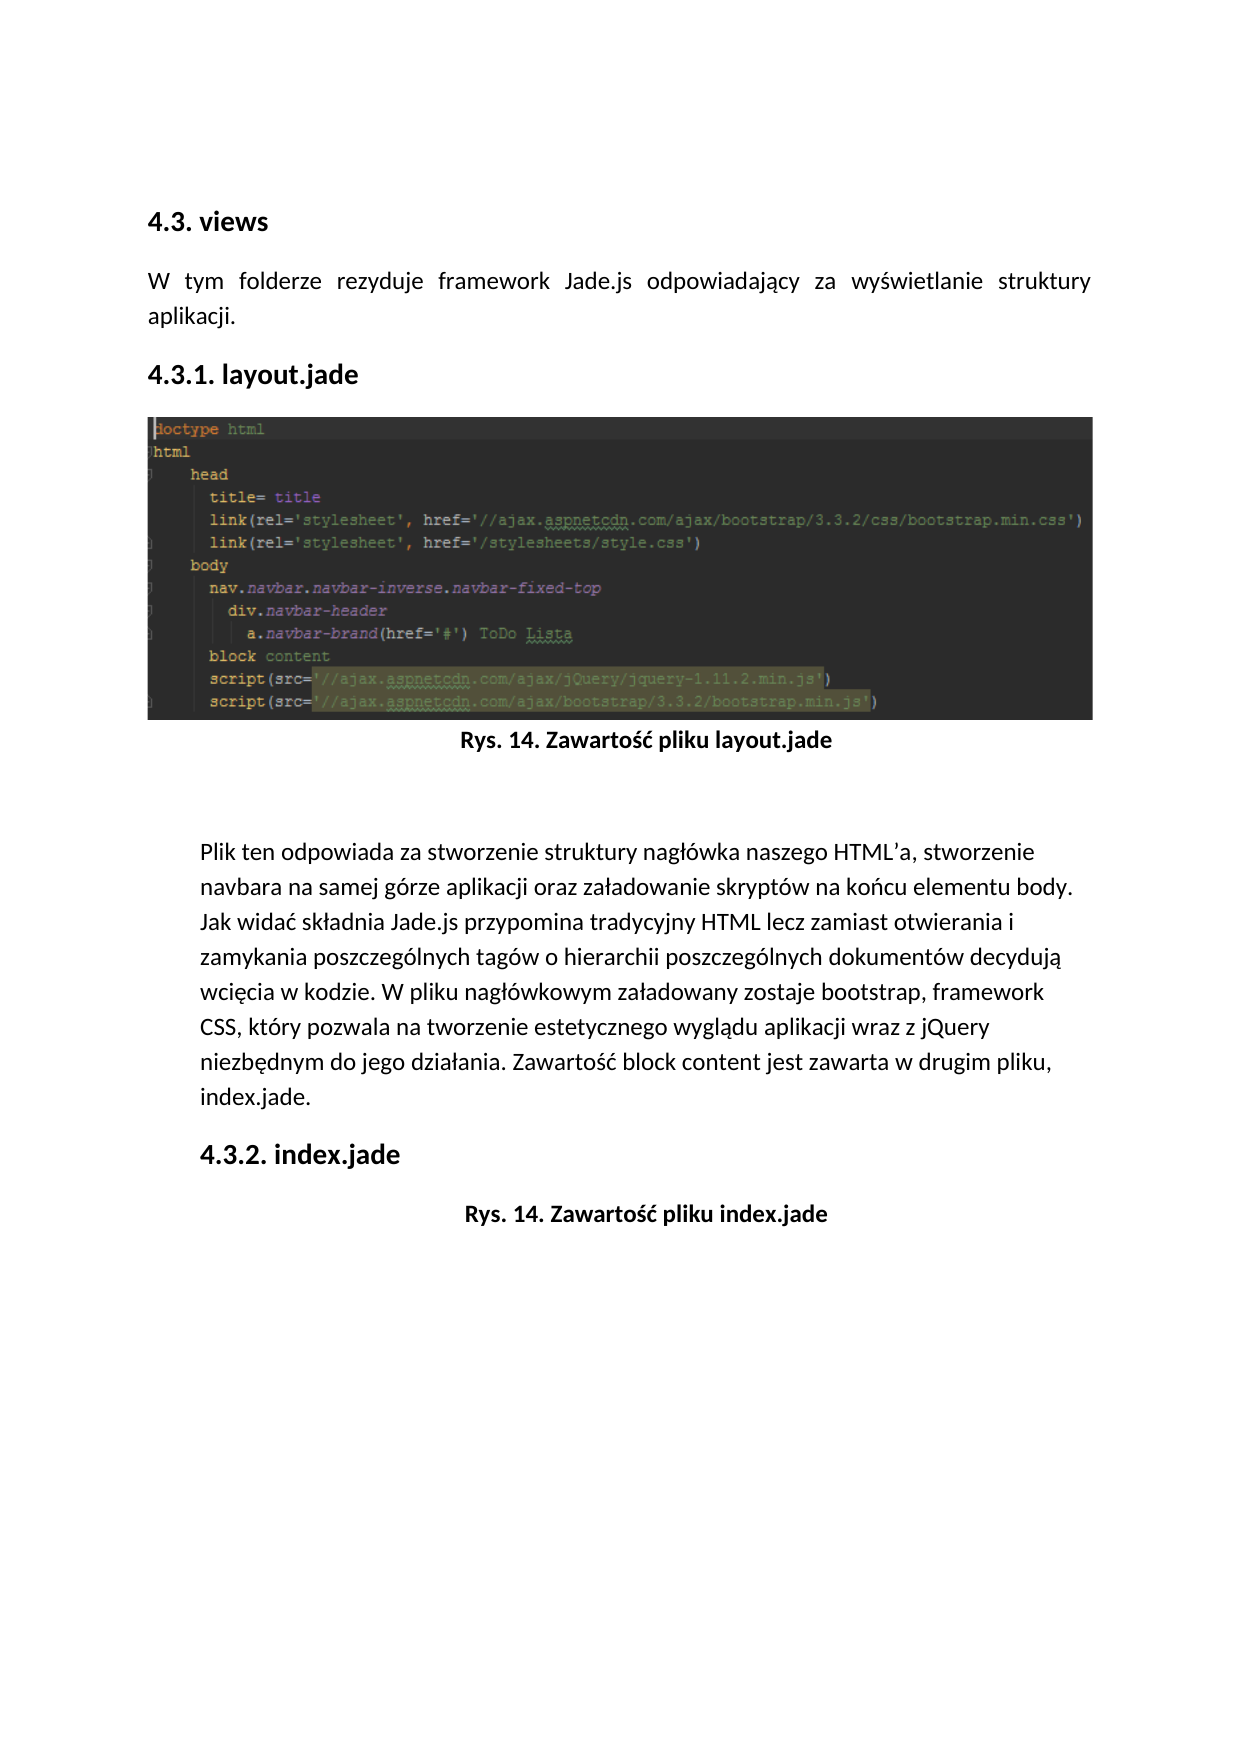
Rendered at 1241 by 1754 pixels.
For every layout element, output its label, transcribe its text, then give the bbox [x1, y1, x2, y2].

list 4.3. views [148, 203, 1093, 239]
list Rys. 14. Zawartość pliku index.jade [162, 1198, 1093, 1229]
list Rys. 14. Zawartość pliku layout.jade [162, 720, 1093, 754]
list W tym folderze rezyduje framework Jade.js odpowiadający za wyświetlanie struktury aplikacji. [148, 265, 1093, 331]
list 4.3.1. layout.jade [148, 356, 1093, 392]
list Plik ten odpowiada za stworzenie struktury nagłówka naszego HTML’a, stworzenie navbara na samej górze aplikacji oraz załadowanie skryptów na końcu elementu body. Jak widać składnia Jade.js przypomina tradycyjny HTML lecz zamiast otwierania i zamykania poszczególnych tagów o hierarchii poszczególnych dokumentów decydują wcięcia w kodzie. W pliku nagłówkowym załadowany zostaje bootstrap, framework CSS, który pozwala na tworzenie estetycznego wyglądu aplikacji wraz z jQuery niezbędnym do jego działania. Zawartość block content jest zawarta w drugim pliku, index.jade. [162, 836, 1093, 1111]
picture [147, 417, 1093, 720]
list 4.3.2. index.jade [162, 1136, 1093, 1172]
